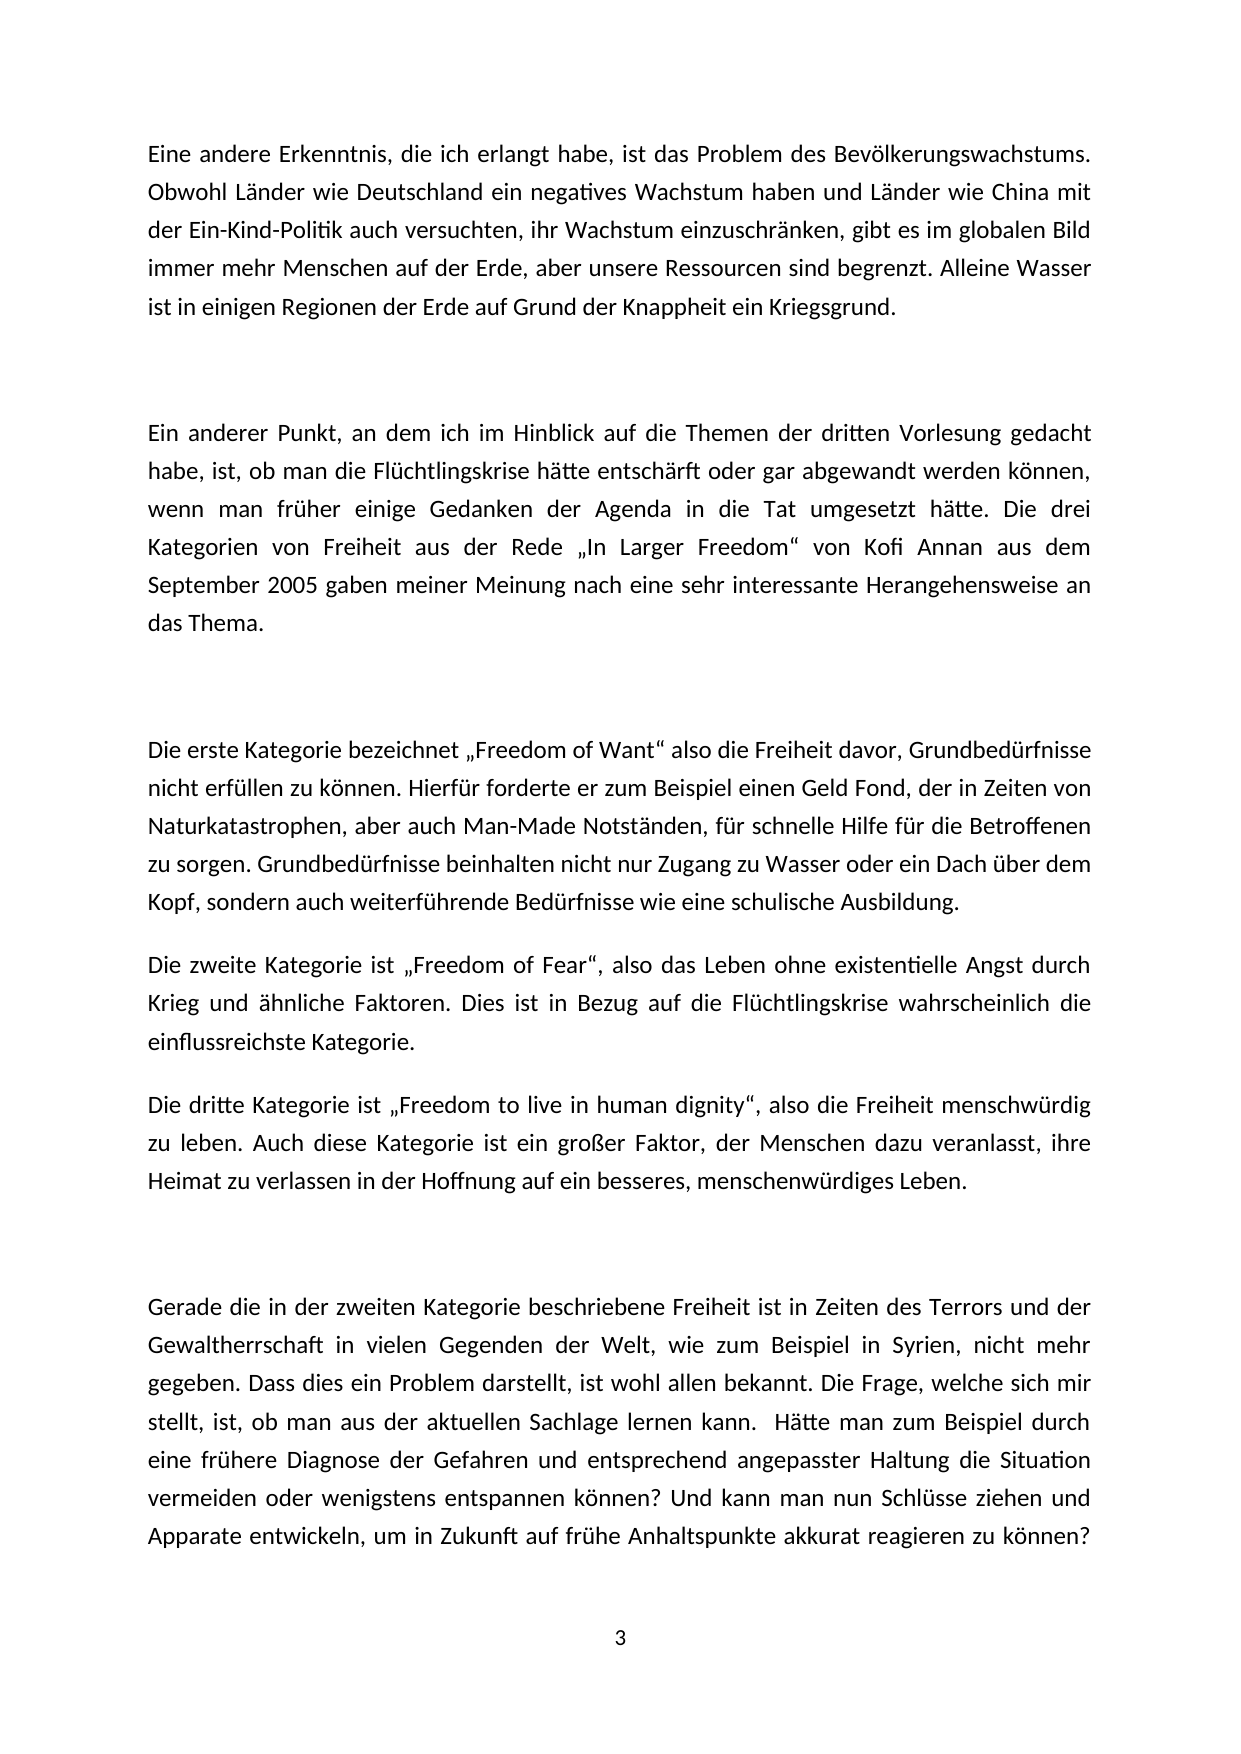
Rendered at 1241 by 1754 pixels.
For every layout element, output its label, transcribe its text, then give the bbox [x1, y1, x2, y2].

text Die zweite Kategorie ist „Freedom of Fear“, also das Leben ohne existentielle Angst durch Krieg und ähnliche Faktoren. Dies ist in Bezug auf die Flüchtlingskrise wahrscheinlich die einflussreichste Kategorie. [148, 949, 1093, 1056]
text Die dritte Kategorie ist „Freedom to live in human dignity“, also die Freiheit menschwürdig zu leben. Auch diese Kategorie ist ein großer Faktor, der Menschen dazu veranlasst, ihre Heimat zu verlassen in der Hoffnung auf ein besseres, menschenwürdiges Leben. [148, 1089, 1093, 1196]
text Ein anderer Punkt, an dem ich im Hinblick auf die Themen der dritten Vorlesung gedacht habe, ist, ob man die Flüchtlingskrise hätte entschärft oder gar abgewandt werden können, wenn man früher einige Gedanken der Agenda in die Tat umgesetzt hätte. Die drei Kategorien von Freiheit aus der Rede „In Larger Freedom“ von Kofi Annan aus dem September 2005 gaben meiner Meinung nach eine sehr interessante Herangehensweise an das Thema. [148, 417, 1093, 638]
text Eine andere Erkenntnis, die ich erlangt habe, ist das Problem des Bevölkerungswachstums. Obwohl Länder wie Deutschland ein negatives Wachstum haben und Länder wie China mit der Ein-Kind-Politik auch versuchten, ihr Wachstum einzuschränken, gibt es im globalen Bild immer mehr Menschen auf der Erde, aber unsere Ressourcen sind begrenzt. Alleine Wasser ist in einigen Regionen der Erde auf Grund der Knappheit ein Kriegsgrund. [148, 138, 1093, 321]
text Gerade die in der zweiten Kategorie beschriebene Freiheit ist in Zeiten des Terrors und der Gewaltherrschaft in vielen Gegenden der Welt, wie zum Beispiel in Syrien, nicht mehr gegeben. Dass dies ein Problem darstellt, ist wohl allen bekannt. Die Frage, welche sich mir stellt, ist, ob man aus der aktuellen Sachlage lernen kann. Hätte man zum Beispiel durch eine frühere Diagnose der Gefahren und entsprechend angepasster Haltung die Situation vermeiden oder wenigstens entspannen können? Und kann man nun Schlüsse ziehen und Apparate entwickeln, um in Zukunft auf frühe Anhaltspunkte akkurat reagieren zu können? [148, 1291, 1093, 1551]
text Die erste Kategorie bezeichnet „Freedom of Want“ also die Freiheit davor, Grundbedürfnisse nicht erfüllen zu können. Hierfür forderte er zum Beispiel einen Geld Fond, der in Zeiten von Naturkatastrophen, aber auch Man-Made Notständen, für schnelle Hilfe für die Betroffenen zu sorgen. Grundbedürfnisse beinhalten nicht nur Zugang zu Wasser oder ein Dach über dem Kopf, sondern auch weiterführende Bedürfnisse wie eine schulische Ausbildung. [148, 734, 1093, 917]
